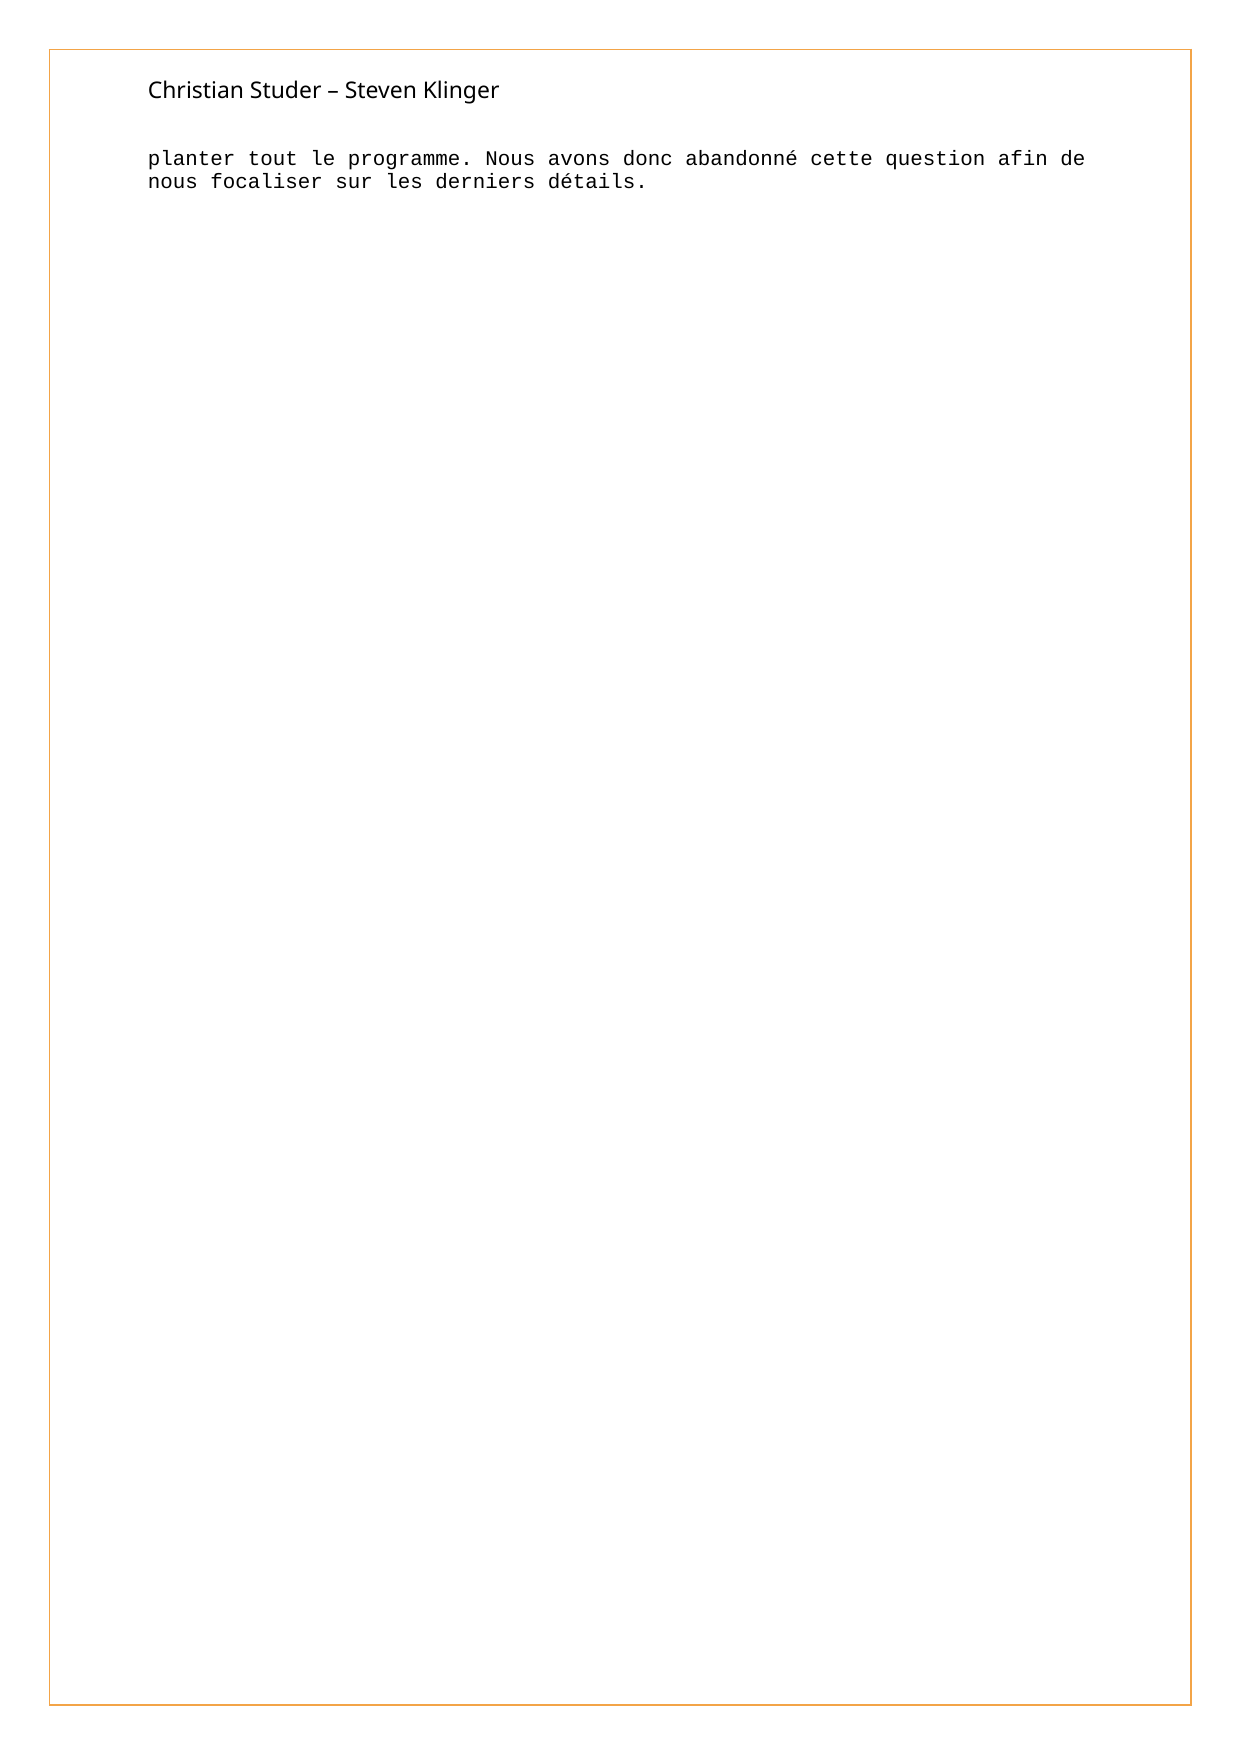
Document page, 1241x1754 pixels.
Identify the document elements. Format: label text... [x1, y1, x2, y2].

text planter tout le programme. Nous avons donc abandonné cette question afin de nous focaliser sur les derniers détails. [148, 148, 1093, 195]
